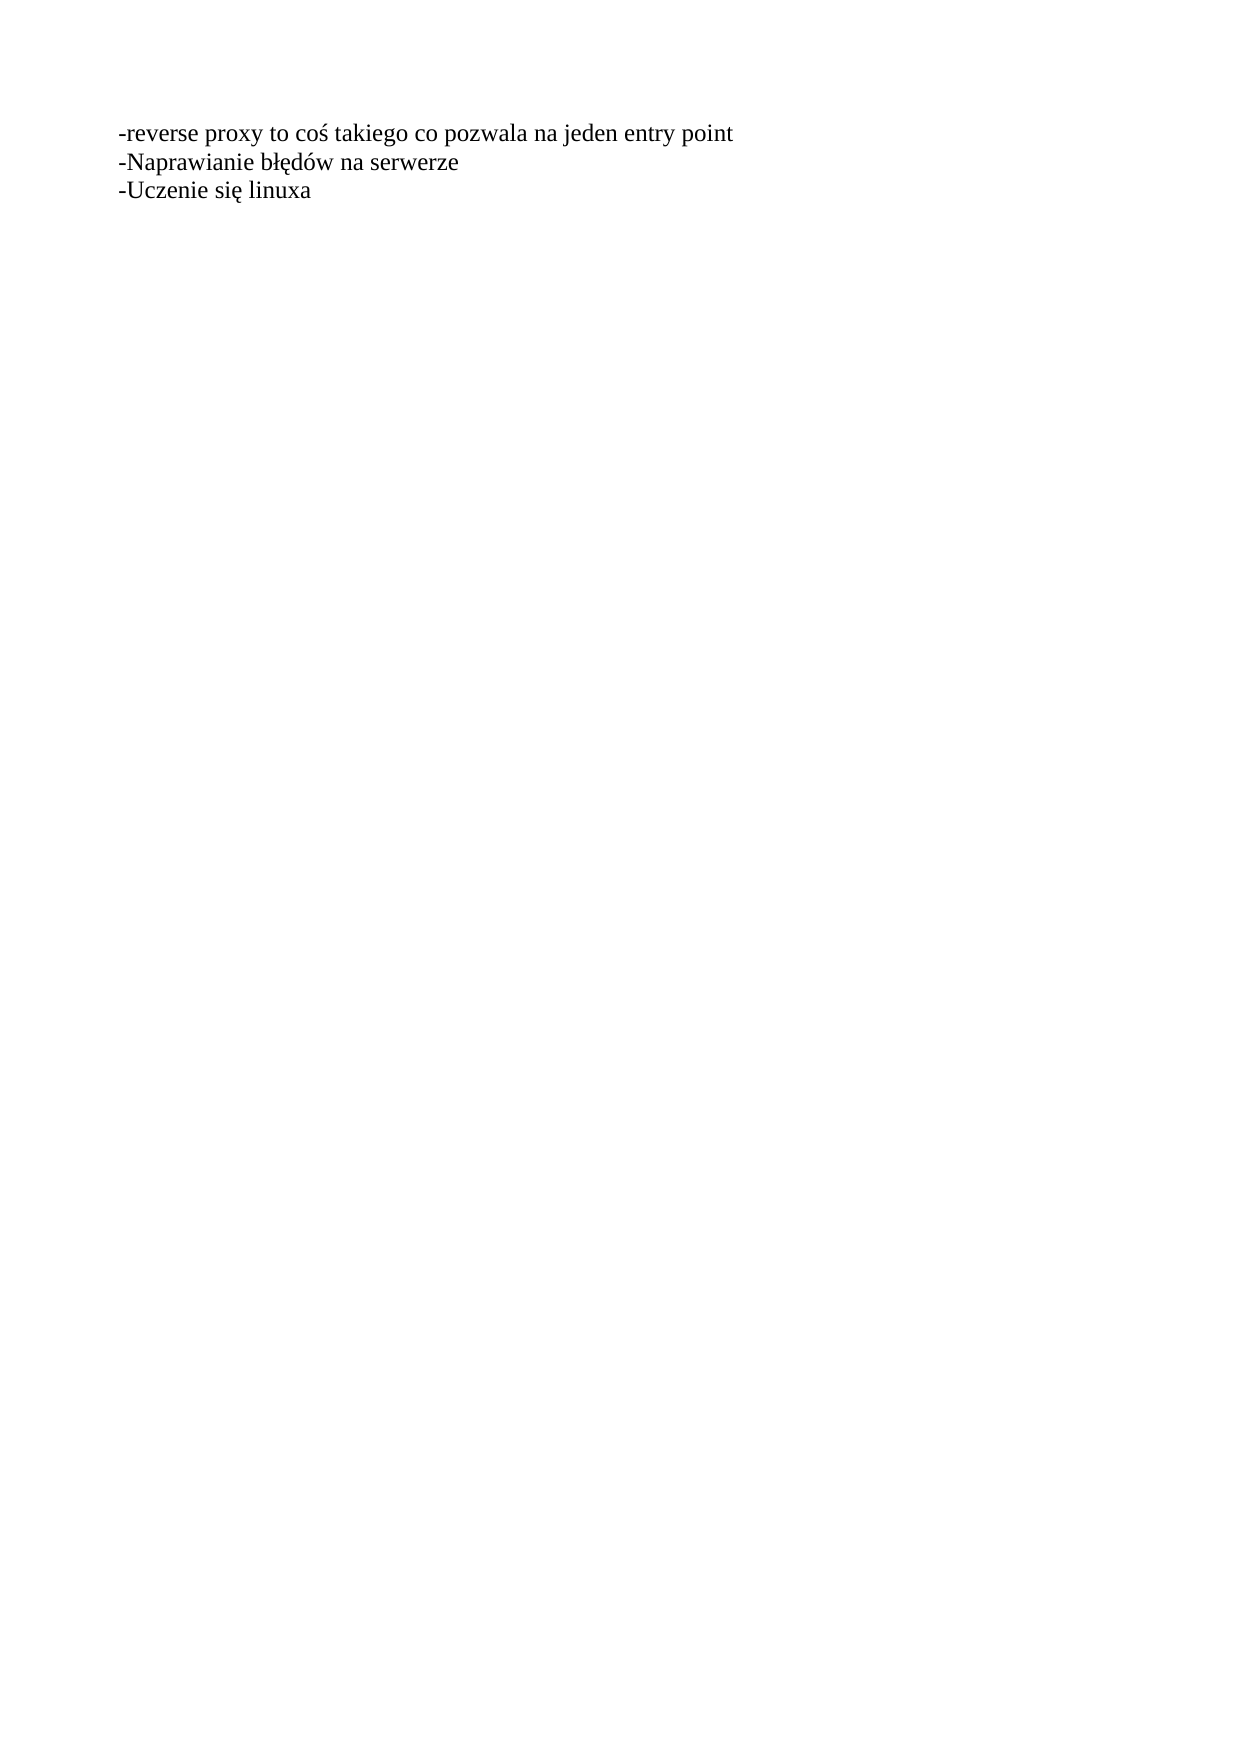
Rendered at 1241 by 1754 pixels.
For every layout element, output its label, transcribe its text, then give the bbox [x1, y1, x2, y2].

text -reverse proxy to coś takiego co pozwala na jeden entry point [118, 118, 1122, 147]
text -Uczenie się linuxa [118, 176, 1122, 204]
text -Naprawianie błędów na serwerze [118, 147, 1122, 176]
